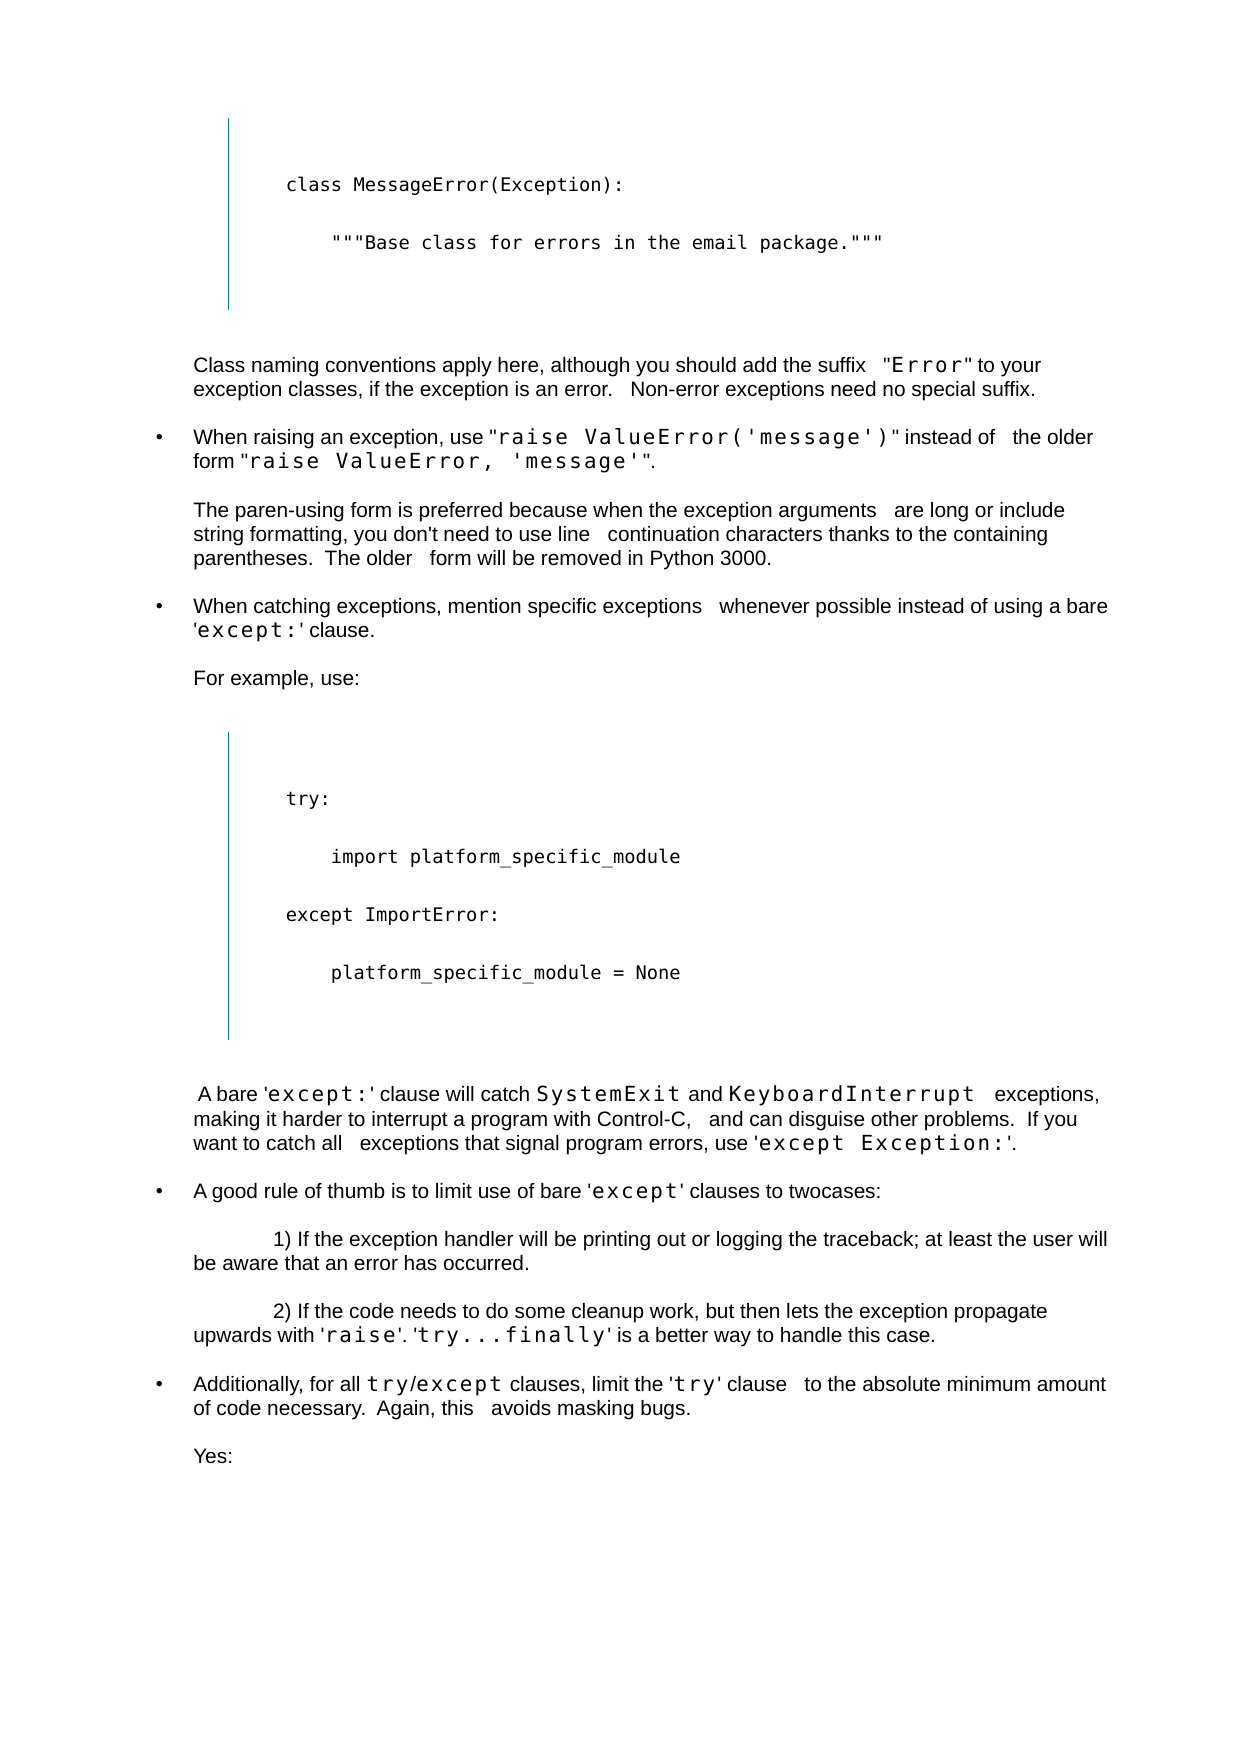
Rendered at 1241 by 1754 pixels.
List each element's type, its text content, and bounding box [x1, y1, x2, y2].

list class MessageError(Exception): [229, 118, 1122, 176]
list When catching exceptions, mention specific exceptions whenever possible instead of using a bare 'except:' clause. [156, 594, 1122, 642]
list When raising an exception, use "raise ValueError('message')" instead of the older form "raise ValueError, 'message'". [156, 425, 1122, 474]
list Yes: [156, 1444, 1122, 1468]
list """Base class for errors in the email package.""" [229, 176, 1122, 310]
list import platform_specific_module [229, 790, 1122, 848]
list 2) If the code needs to do some cleanup work, but then lets the exception propagate upwards with 'raise'. 'try...finally' is a better way to handle this case. [156, 1299, 1122, 1348]
list platform_specific_module = None [229, 906, 1122, 1040]
list The paren-using form is preferred because when the exception arguments are long or include string formatting, you don't need to use line continuation characters thanks to the containing parentheses. The older form will be removed in Python 3000. [156, 498, 1122, 570]
list A bare 'except:' clause will catch SystemExit and KeyboardInterrupt exceptions, making it harder to interrupt a program with Control-C, and can disguise other problems. If you want to catch all exceptions that signal program errors, use 'except Exception:'. [156, 1082, 1122, 1155]
list 1) If the exception handler will be printing out or logging the traceback; at least the user will be aware that an error has occurred. [156, 1227, 1122, 1275]
list Additionally, for all try/except clauses, limit the 'try' clause to the absolute minimum amount of code necessary. Again, this avoids masking bugs. [156, 1372, 1122, 1420]
list For example, use: [156, 666, 1122, 690]
list except ImportError: [229, 848, 1122, 906]
list try: [229, 732, 1122, 790]
list A good rule of thumb is to limit use of bare 'except' clauses to twocases: [156, 1179, 1122, 1203]
list Class naming conventions apply here, although you should add the suffix "Error" to your exception classes, if the exception is an error. Non-error exceptions need no special suffix. [156, 352, 1122, 401]
